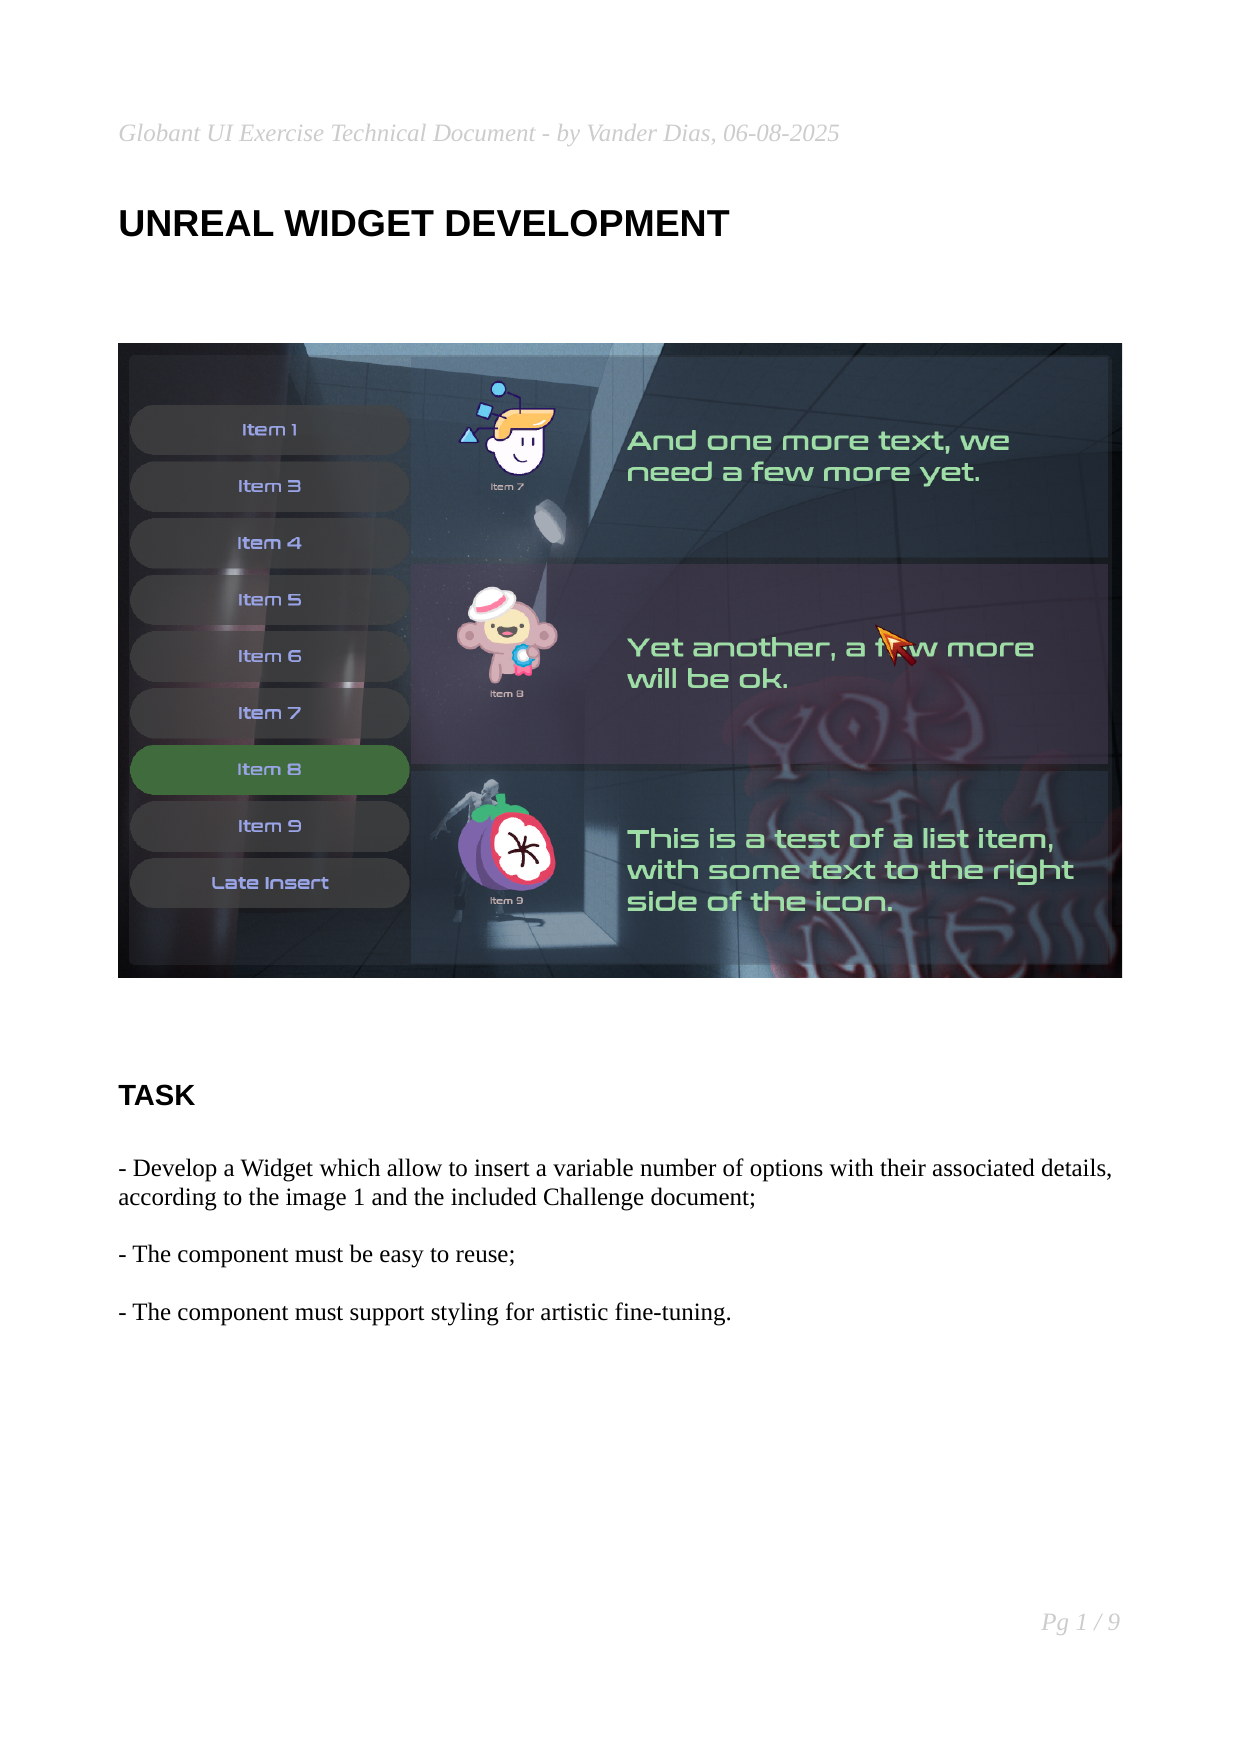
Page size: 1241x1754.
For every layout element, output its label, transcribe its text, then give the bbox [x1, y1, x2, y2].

subtitle TASK [118, 1078, 1122, 1112]
text - The component must be easy to reuse; [118, 1239, 1122, 1268]
subtitle UNREAL WIDGET DEVELOPMENT [118, 201, 1122, 244]
picture [118, 343, 1123, 978]
text - Develop a Widget which allow to insert a variable number of options with their associated details, according to the image 1 and the included Challenge document; [118, 1153, 1122, 1211]
text - The component must support styling for artistic fine-tuning. [118, 1297, 1122, 1326]
